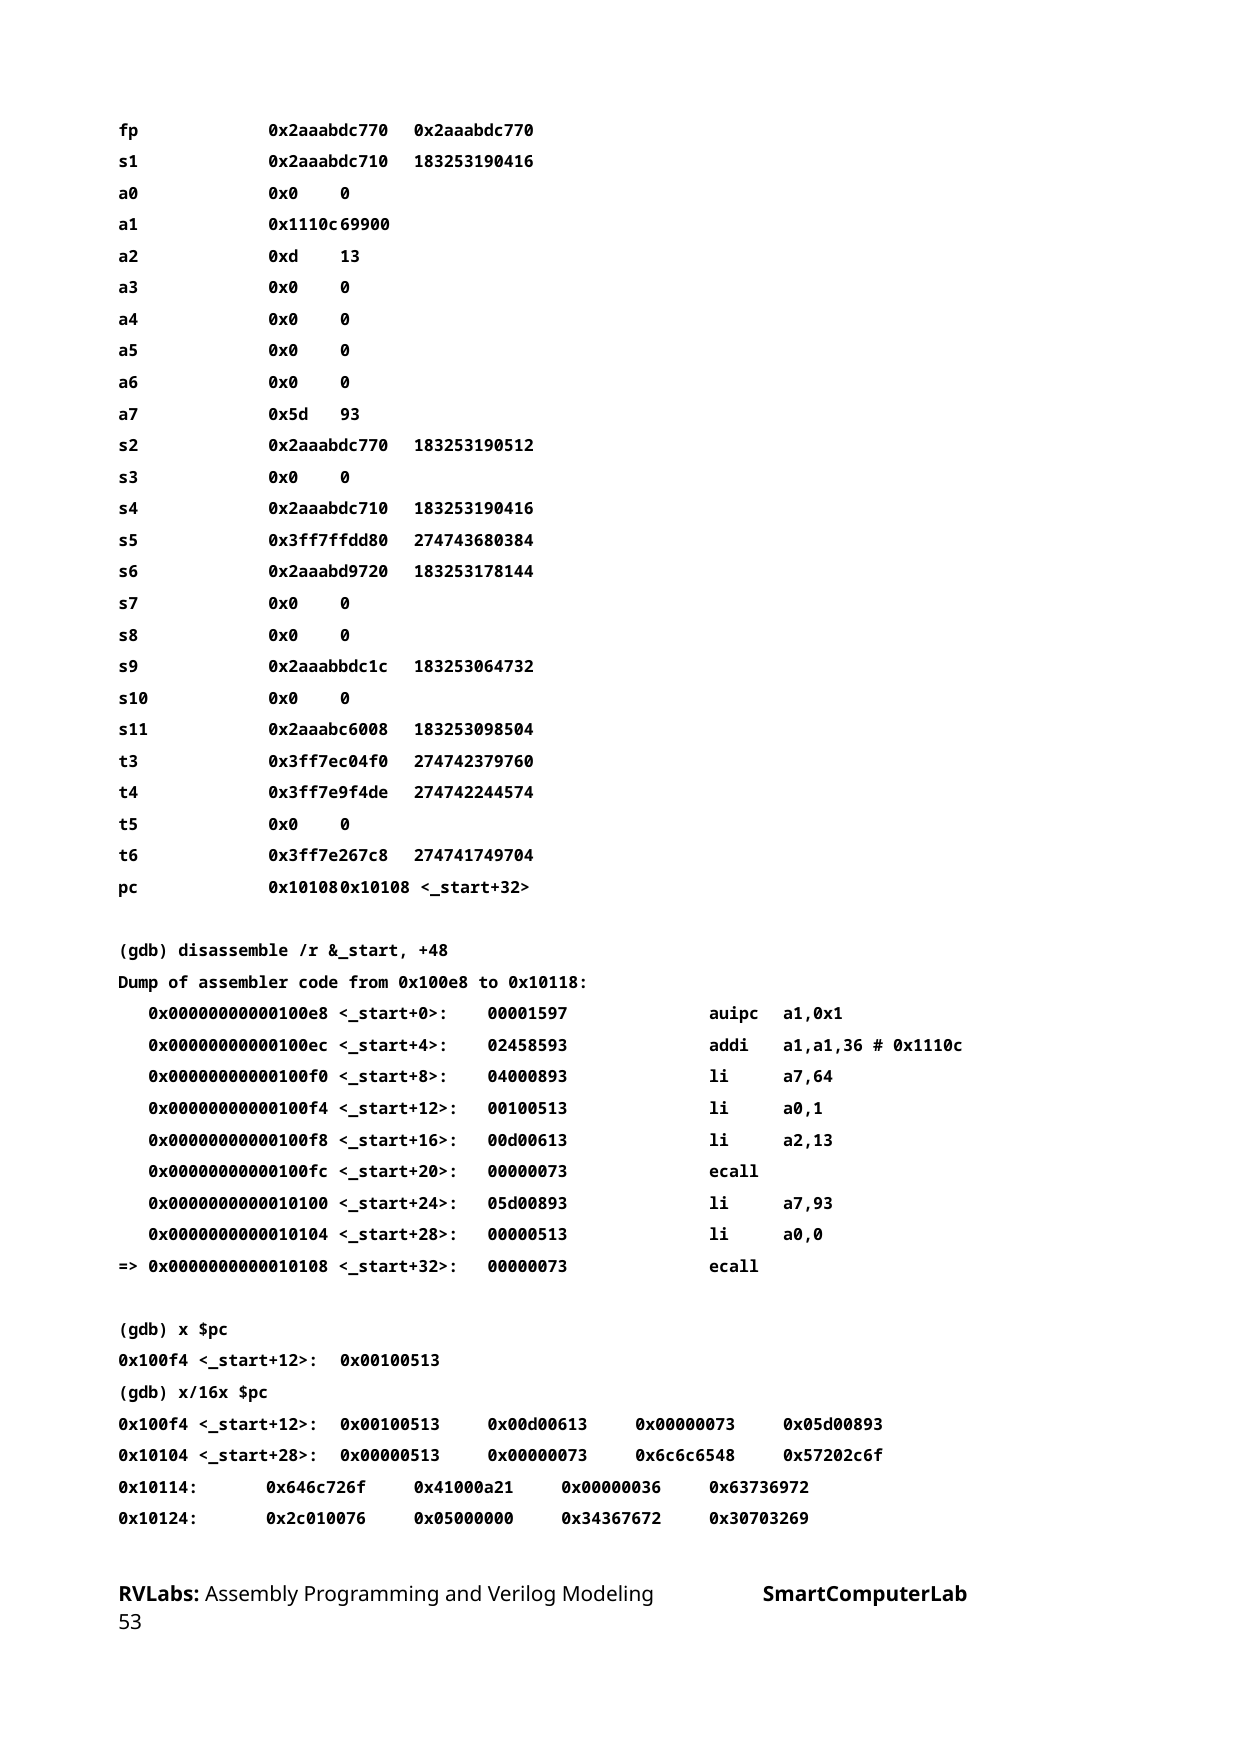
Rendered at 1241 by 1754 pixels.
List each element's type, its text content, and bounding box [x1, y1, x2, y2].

text s5 0x3ff7ffdd80 274743680384 [118, 528, 1122, 551]
text (gdb) disassemble /r &_start, +48 [118, 939, 1122, 961]
text s2 0x2aaabdc770 183253190512 [118, 434, 1122, 456]
text a2 0xd 13 [118, 244, 1122, 267]
text 0x100f4 <_start+12>: 0x00100513 [118, 1349, 1122, 1372]
text s7 0x0 0 [118, 592, 1122, 614]
text s3 0x0 0 [118, 465, 1122, 488]
text (gdb) x/16x $pc [118, 1381, 1122, 1403]
text s4 0x2aaabdc710 183253190416 [118, 497, 1122, 519]
text a0 0x0 0 [118, 181, 1122, 204]
text 0x10124: 0x2c010076 0x05000000 0x34367672 0x30703269 [118, 1507, 1122, 1529]
text 0x00000000000100f0 <_start+8>: 04000893 li a7,64 [118, 1065, 1122, 1088]
text s8 0x0 0 [118, 623, 1122, 646]
text 0x0000000000010104 <_start+28>: 00000513 li a0,0 [118, 1223, 1122, 1246]
text s6 0x2aaabd9720 183253178144 [118, 560, 1122, 583]
text 0x00000000000100f4 <_start+12>: 00100513 li a0,1 [118, 1097, 1122, 1119]
text fp 0x2aaabdc770 0x2aaabdc770 [118, 118, 1122, 141]
text s10 0x0 0 [118, 686, 1122, 709]
text 0x00000000000100f8 <_start+16>: 00d00613 li a2,13 [118, 1128, 1122, 1151]
text s9 0x2aaabbdc1c 183253064732 [118, 655, 1122, 677]
text a5 0x0 0 [118, 339, 1122, 362]
text Dump of assembler code from 0x100e8 to 0x10118: [118, 970, 1122, 993]
text t6 0x3ff7e267c8 274741749704 [118, 844, 1122, 867]
text t3 0x3ff7ec04f0 274742379760 [118, 749, 1122, 772]
text s11 0x2aaabc6008 183253098504 [118, 718, 1122, 741]
text a3 0x0 0 [118, 276, 1122, 299]
text t4 0x3ff7e9f4de 274742244574 [118, 781, 1122, 804]
text (gdb) x $pc [118, 1317, 1122, 1340]
text t5 0x0 0 [118, 812, 1122, 835]
text 0x0000000000010100 <_start+24>: 05d00893 li a7,93 [118, 1191, 1122, 1214]
text a1 0x1110c 69900 [118, 213, 1122, 236]
text 0x00000000000100fc <_start+20>: 00000073 ecall [118, 1160, 1122, 1182]
text a6 0x0 0 [118, 371, 1122, 393]
text 0x00000000000100e8 <_start+0>: 00001597 auipc a1,0x1 [118, 1002, 1122, 1024]
text 0x00000000000100ec <_start+4>: 02458593 addi a1,a1,36 # 0x1110c [118, 1033, 1122, 1056]
text s1 0x2aaabdc710 183253190416 [118, 150, 1122, 172]
text pc 0x10108 0x10108 <_start+32> [118, 876, 1122, 898]
text => 0x0000000000010108 <_start+32>: 00000073 ecall [118, 1254, 1122, 1277]
text a4 0x0 0 [118, 307, 1122, 330]
text 0x10114: 0x646c726f 0x41000a21 0x00000036 0x63736972 [118, 1475, 1122, 1498]
text 0x10104 <_start+28>: 0x00000513 0x00000073 0x6c6c6548 0x57202c6f [118, 1444, 1122, 1466]
text a7 0x5d 93 [118, 402, 1122, 425]
text 0x100f4 <_start+12>: 0x00100513 0x00d00613 0x00000073 0x05d00893 [118, 1412, 1122, 1435]
